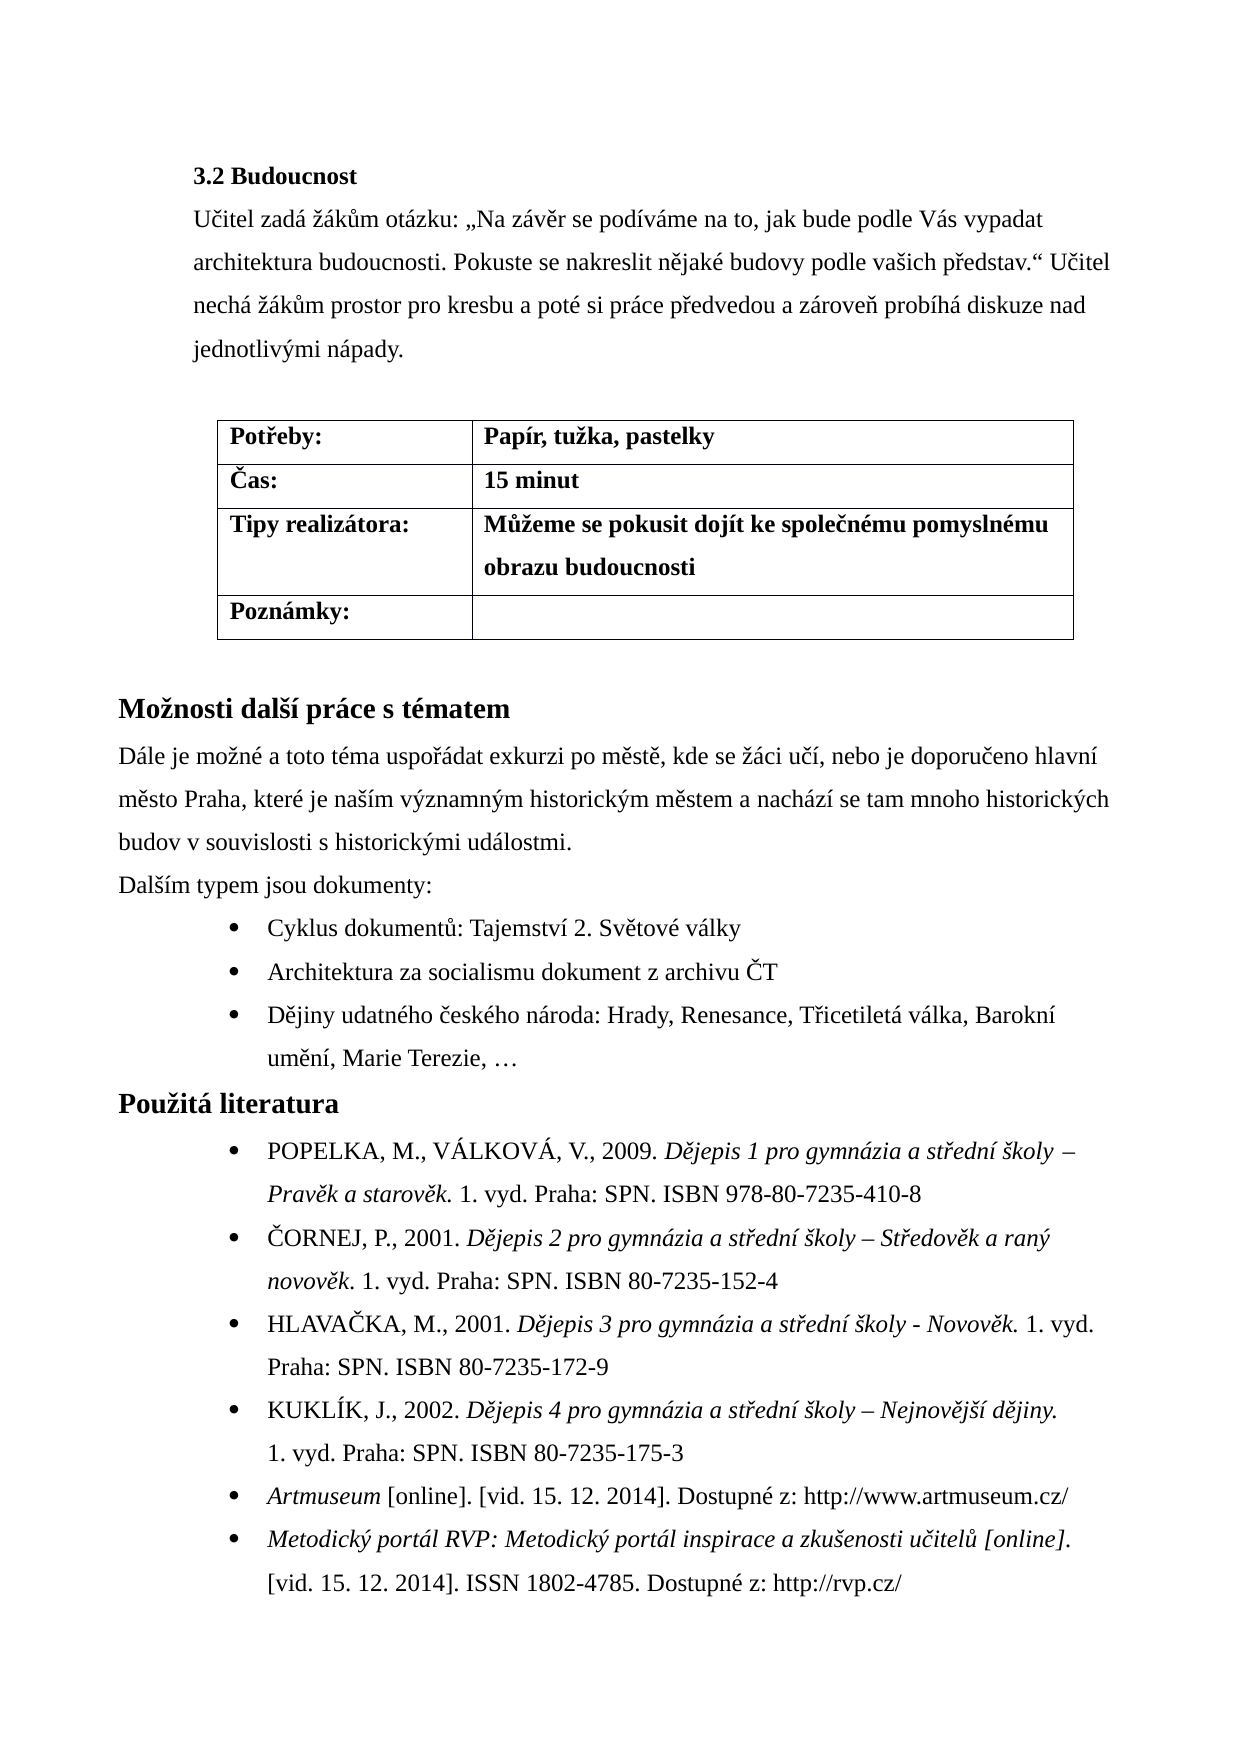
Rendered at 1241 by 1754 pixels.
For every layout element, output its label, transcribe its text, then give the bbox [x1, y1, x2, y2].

text 3.2 Budoucnost [193, 161, 1122, 190]
list Metodický portál RVP: Metodický portál inspirace a zkušenosti učitelů [online]. [vid. 15. 12. 2014]. ISSN 1802-4785. Dostupné z: http://rvp.cz/ [229, 1524, 1122, 1596]
text Dále je možné a toto téma uspořádat exkurzi po městě, kde se žáci učí, nebo je doporučeno hlavní město Praha, které je naším významným historickým městem a nachází se tam mnoho historických budov v souvislosti s historickými událostmi. [118, 741, 1122, 856]
text Učitel zadá žákům otázku: „Na závěr se podíváme na to, jak bude podle Vás vypadat architektura budoucnosti. Pokuste se nakreslit nějaké budovy podle vašich představ.“ Učitel nechá žákům prostor pro kresbu a poté si práce předvedou a zároveň probíhá diskuze nad jednotlivými nápady. [193, 204, 1122, 362]
table_header Papír, tužka, pastelky [473, 421, 1073, 464]
table_cell Tipy realizátora: [218, 509, 472, 595]
list ČORNEJ, P., 2001. Dějepis 2 pro gymnázia a střední školy – Středověk a raný novověk. 1. vyd. Praha: SPN. ISBN 80-7235-152-4 [229, 1223, 1122, 1294]
list Dějiny udatného českého národa: Hrady, Renesance, Třicetiletá válka, Barokní umění, Marie Terezie, … [229, 1000, 1122, 1072]
text Použitá literatura [118, 1086, 1122, 1119]
text Možnosti další práce s tématem [118, 691, 1122, 724]
list HLAVAČKA, M., 2001. Dějepis 3 pro gymnázia a střední školy - Novověk. 1. vyd. Praha: SPN. ISBN 80-7235-172-9 [229, 1309, 1122, 1381]
list Architektura za socialismu dokument z archivu ČT [229, 957, 1122, 985]
table_cell Čas: [218, 465, 472, 508]
table_header Potřeby: [218, 421, 472, 464]
table_cell Poznámky: [218, 596, 472, 639]
list Artmuseum [online]. [vid. 15. 12. 2014]. Dostupné z: http://www.artmuseum.cz/ [229, 1481, 1122, 1510]
table_cell [473, 596, 1073, 639]
text Dalším typem jsou dokumenty: [118, 870, 1122, 899]
list POPELKA, M., VÁLKOVÁ, V., 2009. Dějepis 1 pro gymnázia a střední školy – Pravěk a starověk. 1. vyd. Praha: SPN. ISBN 978-80-7235-410-8 [229, 1136, 1122, 1208]
list Cyklus dokumentů: Tajemství 2. Světové války [229, 913, 1122, 942]
table_cell Můžeme se pokusit dojít ke společnému pomyslnému obrazu budoucnosti [473, 509, 1073, 595]
list KUKLÍK, J., 2002. Dějepis 4 pro gymnázia a střední školy – Nejnovější dějiny. 1. vyd. Praha: SPN. ISBN 80-7235-175-3 [229, 1395, 1122, 1467]
table_cell 15 minut [473, 465, 1073, 508]
